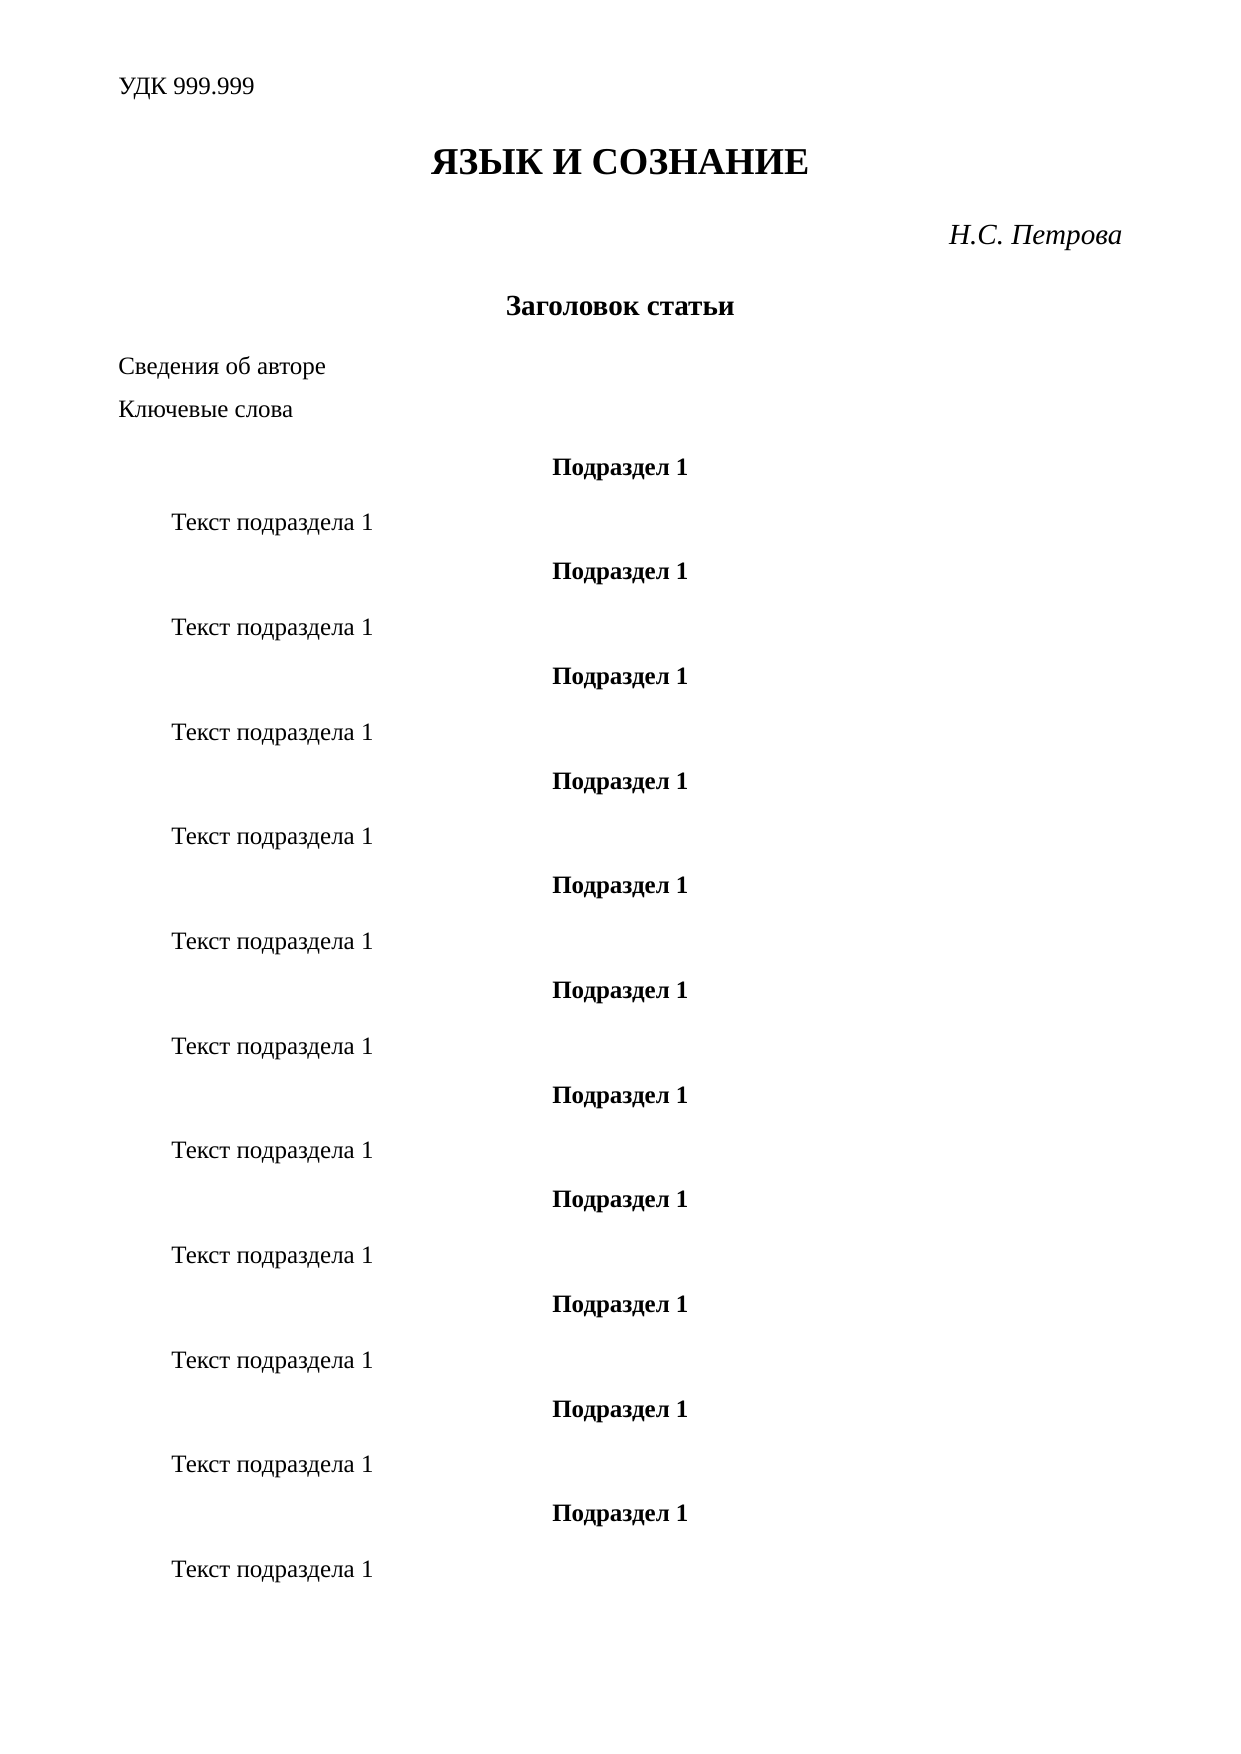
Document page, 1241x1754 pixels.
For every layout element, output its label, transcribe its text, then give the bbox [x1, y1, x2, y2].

text УДК 999.999 [118, 71, 1122, 99]
text Н.С. Петрова [118, 217, 1122, 250]
subtitle Подраздел 1 [118, 870, 1122, 899]
text Текст подраздела 1 [118, 612, 1122, 641]
text Текст подраздела 1 [118, 926, 1122, 955]
subtitle Подраздел 1 [118, 661, 1122, 690]
subtitle Подраздел 1 [118, 975, 1122, 1004]
subtitle ЯЗЫК И СОЗНАНИЕ [118, 139, 1122, 183]
text Текст подраздела 1 [118, 1554, 1122, 1583]
text Текст подраздела 1 [118, 507, 1122, 536]
subtitle Подраздел 1 [118, 1289, 1122, 1318]
text Ключевые слова [118, 394, 1122, 423]
subtitle Подраздел 1 [118, 1394, 1122, 1423]
text Текст подраздела 1 [118, 821, 1122, 850]
subtitle Подраздел 1 [118, 556, 1122, 585]
text Текст подраздела 1 [118, 1240, 1122, 1269]
text Текст подраздела 1 [118, 1031, 1122, 1059]
subtitle Заголовок статьи [118, 288, 1122, 322]
text Текст подраздела 1 [118, 1449, 1122, 1478]
text Текст подраздела 1 [118, 1345, 1122, 1373]
subtitle Подраздел 1 [118, 766, 1122, 794]
subtitle Подраздел 1 [118, 1498, 1122, 1527]
text Текст подраздела 1 [118, 717, 1122, 745]
subtitle Подраздел 1 [118, 1184, 1122, 1213]
subtitle Подраздел 1 [118, 1080, 1122, 1108]
text Текст подраздела 1 [118, 1135, 1122, 1164]
subtitle Подраздел 1 [118, 452, 1122, 480]
text Сведения об авторе [118, 351, 1122, 379]
